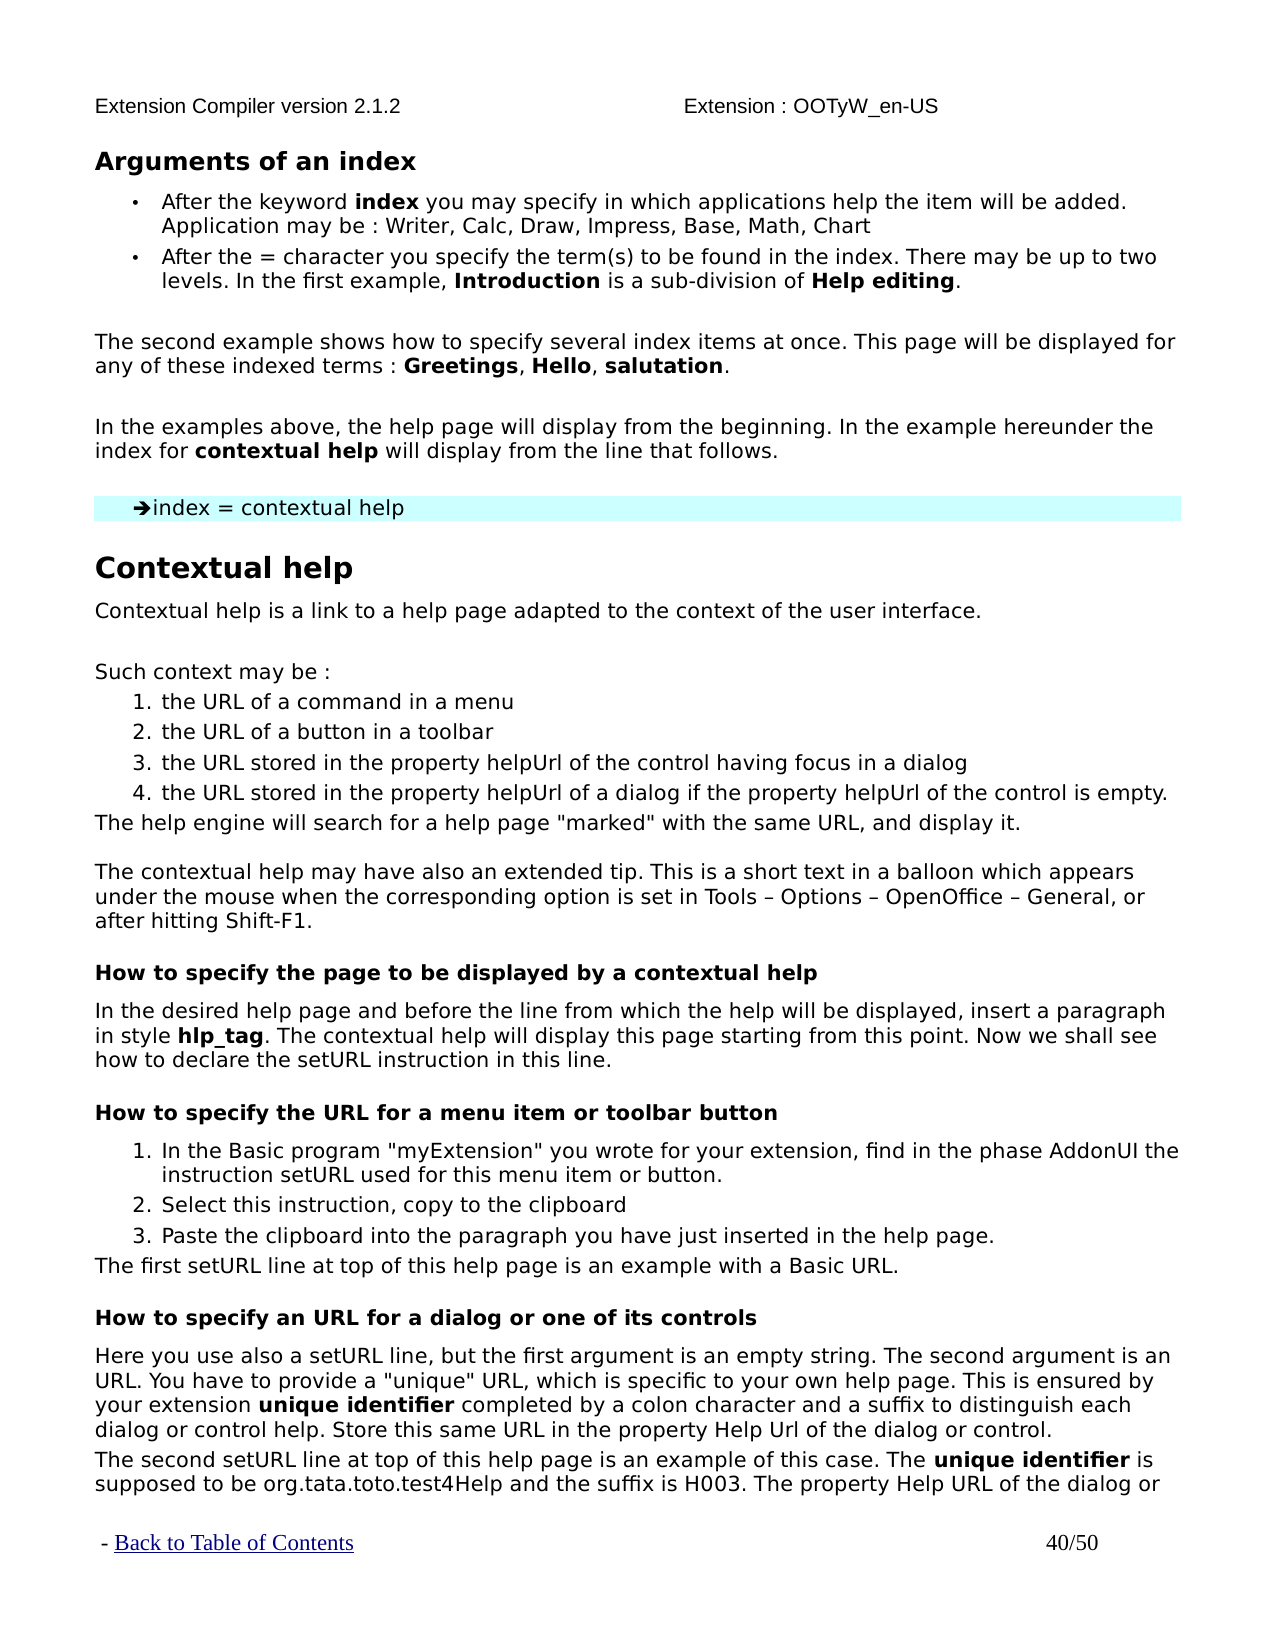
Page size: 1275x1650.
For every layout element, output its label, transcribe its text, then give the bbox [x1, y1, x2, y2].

text In the desired help page and before the line from which the help will be displayed, insert a paragraph in style hlp_tag. The contextual help will display this page starting from this point. Now we shall see how to declare the setURL instruction in this line. [94, 999, 1181, 1073]
text Contextual help [94, 552, 1181, 586]
list Paste the clipboard into the paragraph you have just inserted in the help page. [132, 1224, 1181, 1248]
text Such context may be : [94, 660, 1181, 684]
list Select this instruction, copy to the clipboard [132, 1193, 1181, 1218]
list After the keyword index you may specify in which applications help the item will be added. Application may be : Writer, Calc, Draw, Impress, Base, Math, Chart [132, 190, 1181, 239]
list In the Basic program "myExtension" you wrote for your extension, find in the phase AddonUI the instruction setURL used for this menu item or button. [132, 1138, 1181, 1187]
text How to specify an URL for a dialog or one of its controls [94, 1306, 1181, 1331]
list the URL stored in the property helpUrl of a dialog if the property helpUrl of the control is empty. [132, 781, 1181, 805]
text In the examples above, the help page will display from the beginning. In the example hereunder the index for contextual help will display from the line that follows. [94, 415, 1181, 464]
text The second example shows how to specify several index items at once. This page will be displayed for any of these indexed terms : Greetings, Hello, salutation. [94, 330, 1181, 379]
text Contextual help is a link to a help page adapted to the context of the user interface. [94, 599, 1181, 623]
text Here you use also a setURL line, but the first argument is an empty string. The second argument is an URL. You have to provide a "unique" URL, which is specific to your own help page. This is ensured by your extension unique identifier completed by a colon character and a suffix to distinguish each dialog or control help. Store this same URL in the property Help Url of the dialog or control. [94, 1344, 1181, 1442]
list the URL stored in the property helpUrl of the control having focus in a dialog [132, 751, 1181, 775]
text The first setURL line at top of this help page is an example with a Basic URL. [94, 1254, 1181, 1278]
text The second setURL line at top of this help page is an example of this case. The unique identifier is supposed to be org.tata.toto.test4Help and the suffix is H003. The property Help URL of the dialog or [94, 1448, 1181, 1497]
list After the = character you specify the term(s) to be found in the index. There may be up to two levels. In the first example, Introduction is a sub-division of Help editing. [132, 245, 1181, 294]
list the URL of a button in a toolbar [132, 720, 1181, 745]
text Arguments of an index [94, 147, 1181, 176]
text How to specify the page to be displayed by a contextual help [94, 961, 1181, 986]
list the URL of a command in a menu [132, 690, 1181, 714]
text The help engine will search for a help page "marked" with the same URL, and display it. The contextual help may have also an extended tip. This is a short text in a balloon which appears under the mouse when the corresponding option is set in Tools – Options – OpenOffice – General, or after hitting Shift-F1. [94, 811, 1181, 934]
text How to specify the URL for a menu item or toolbar button [94, 1101, 1181, 1125]
list index = contextual help [94, 496, 1181, 521]
